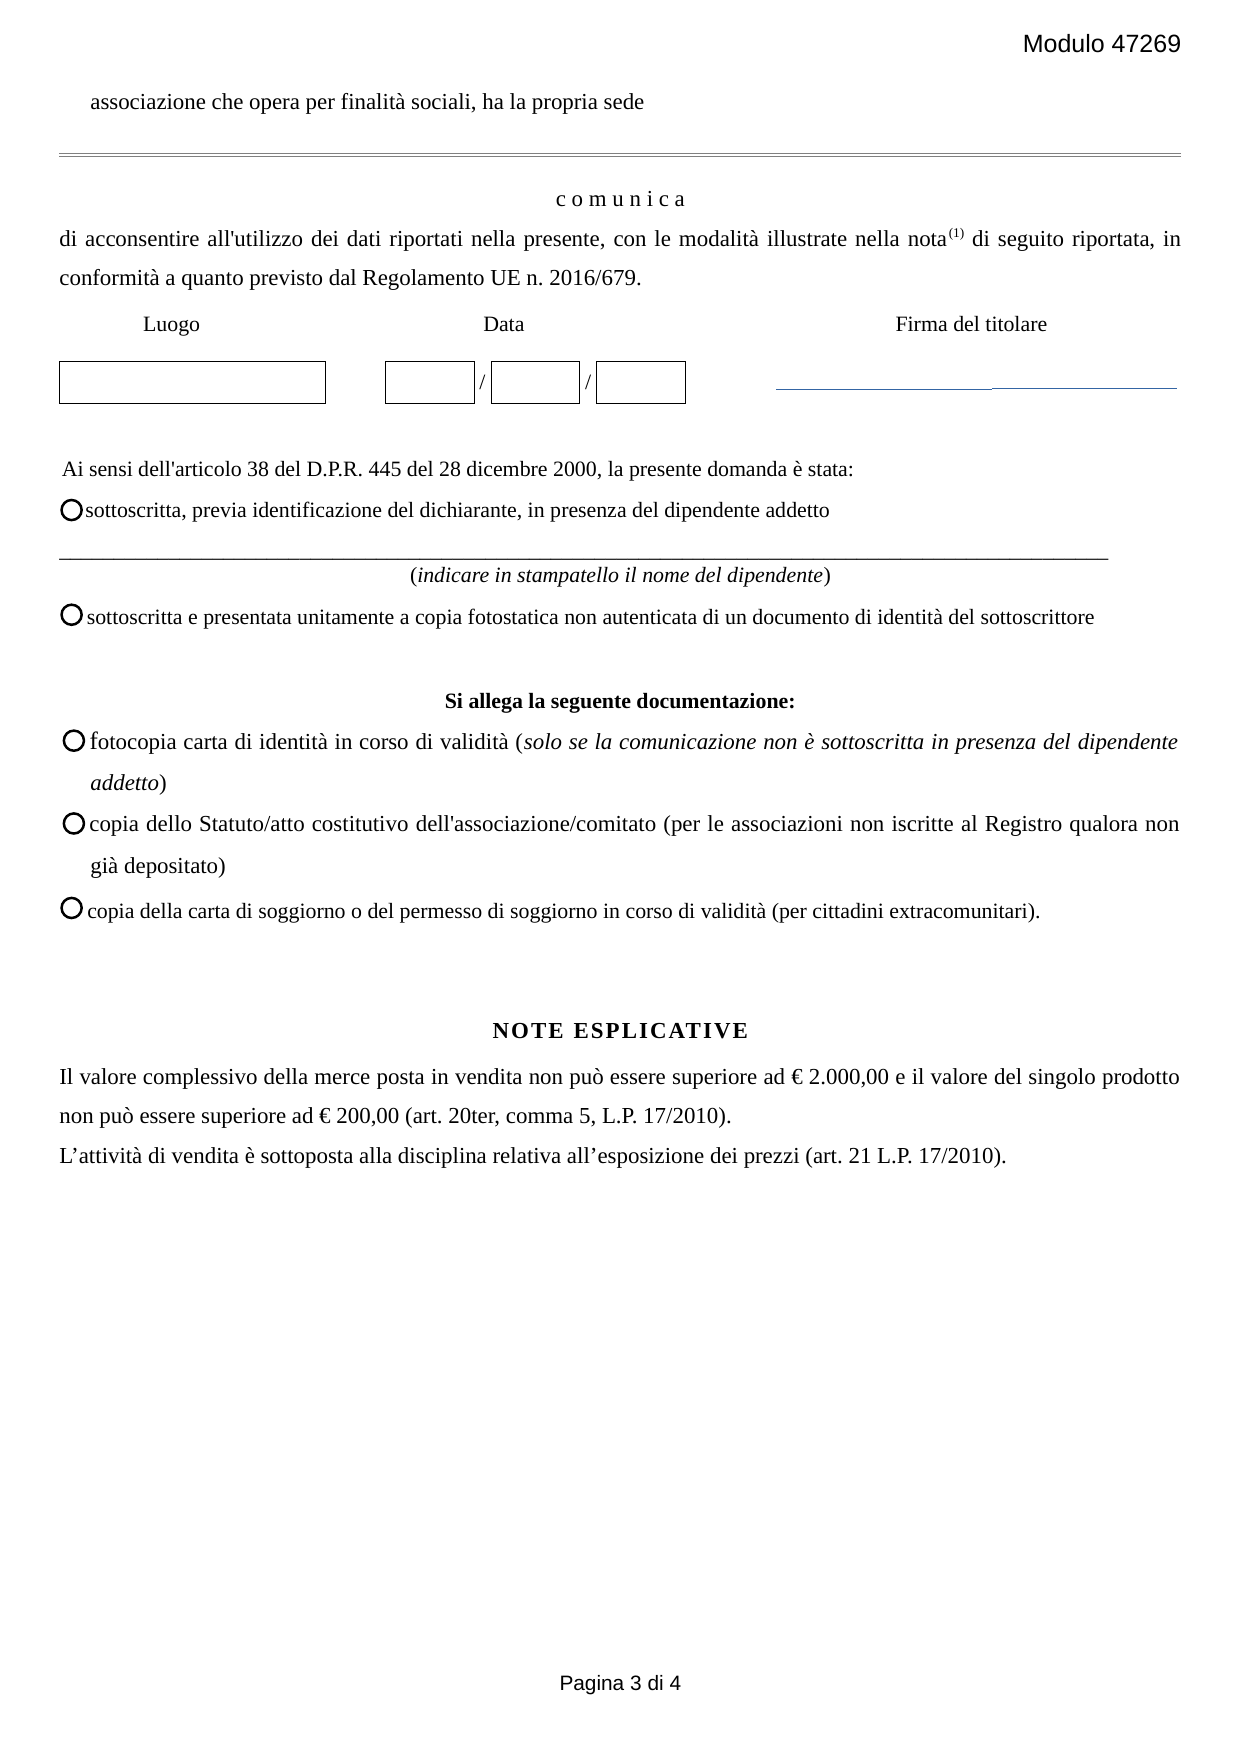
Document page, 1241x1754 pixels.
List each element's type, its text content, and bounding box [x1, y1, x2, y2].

text (indicare in stampatello il nome del dipendente) [59, 562, 1181, 587]
text fotocopia carta di identità in corso di validità (solo se la comunicazione non è sottoscritta in presenza del dipendente addetto) [61, 726, 1181, 795]
text copia della carta di soggiorno o del permesso di soggiorno in corso di validità (per cittadini extracomunitari). [59, 891, 1181, 925]
text Si allega la seguente documentazione: [59, 688, 1181, 713]
text Luogo Data Firma del titolare [59, 311, 1181, 336]
text Il valore complessivo della merce posta in vendita non può essere superiore ad € 2.000,00 e il valore del singolo prodotto non può essere superiore ad € 200,00 (art. 20ter, comma 5, L.P. 17/2010). [59, 1063, 1181, 1129]
text NOTE ESPLICATIVE [59, 1017, 1181, 1043]
text L’attività di vendita è sottoposta alla disciplina relativa all’esposizione dei prezzi (art. 21 L.P. 17/2010). [59, 1142, 1181, 1168]
text di acconsentire all'utilizzo dei dati riportati nella presente, con le modalità illustrate nella nota(1) di seguito riportata, in conformità a quanto previsto dal Regolamento UE n. 2016/679. [59, 225, 1181, 291]
text ________________________________________________________________________________________________ [59, 537, 1181, 562]
text [326, 361, 385, 403]
text copia dello Statuto/atto costitutivo dell'associazione/comitato (per le associazioni non iscritte al Registro qualora non già depositato) [61, 808, 1181, 878]
text associazione che opera per finalità sociali, ha la propria sede [61, 88, 1181, 114]
text c o m u n i c a [59, 185, 1181, 212]
text Ai sensi dell'articolo 38 del D.P.R. 445 del 28 dicembre 2000, la presente domanda è stata: [62, 456, 1181, 482]
text sottoscritta, previa identificazione del dichiarante, in presenza del dipendente addetto [80, 495, 1181, 525]
text sottoscritta e presentata unitamente a copia fotostatica non autenticata di un documento di identità del sottoscrittore [59, 599, 1181, 630]
text / [580, 361, 596, 403]
text [686, 361, 1181, 403]
text / [475, 361, 491, 403]
